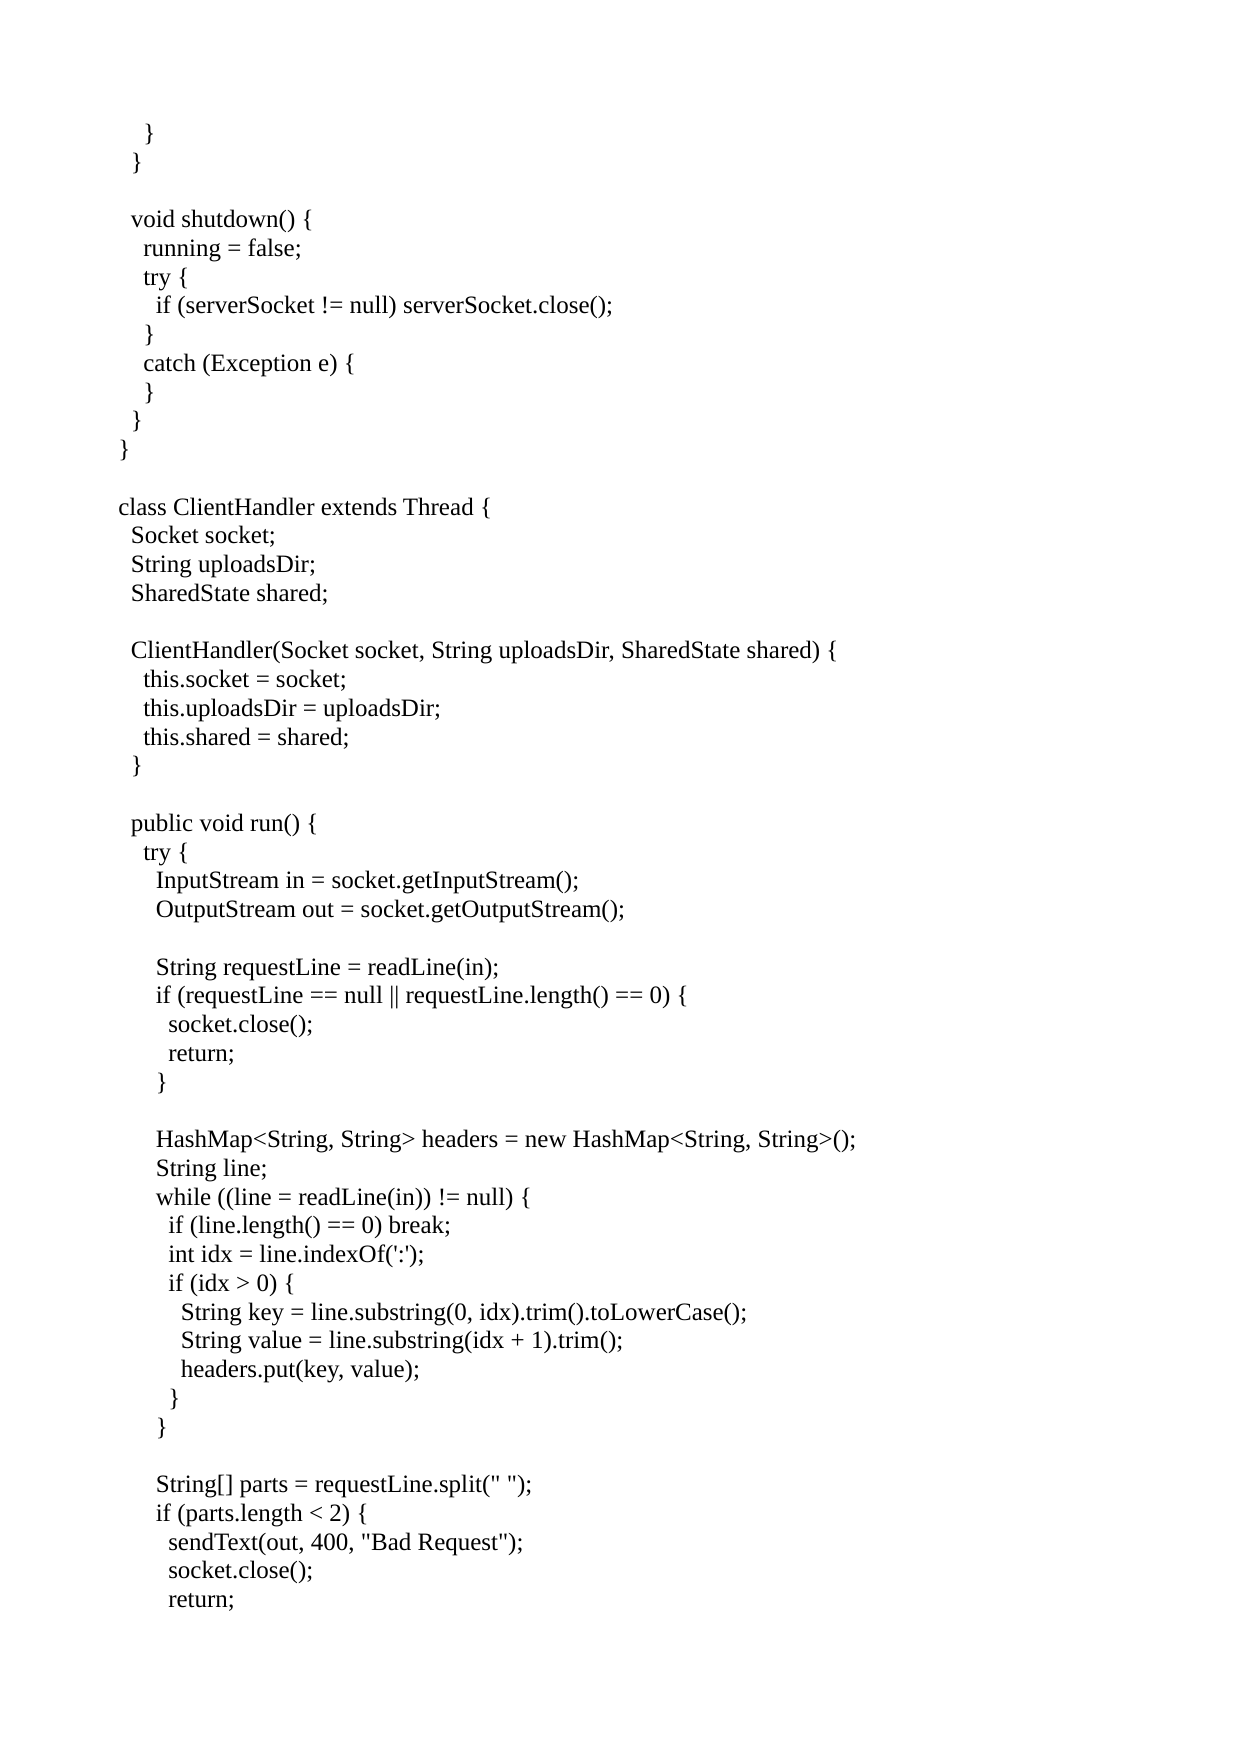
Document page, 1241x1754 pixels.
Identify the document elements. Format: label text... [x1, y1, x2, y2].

text int idx = line.indexOf(':'); [118, 1239, 1122, 1268]
text } [118, 434, 1122, 463]
text String line; [118, 1153, 1122, 1182]
text if (parts.length < 2) { [118, 1498, 1122, 1527]
text class ClientHandler extends Thread { [118, 492, 1122, 521]
text catch (Exception e) { [118, 348, 1122, 377]
text if (line.length() == 0) break; [118, 1211, 1122, 1239]
text public void run() { [118, 808, 1122, 837]
text return; [118, 1038, 1122, 1067]
text this.uploadsDir = uploadsDir; [118, 693, 1122, 722]
text } [118, 406, 1122, 434]
text } [118, 1067, 1122, 1096]
text headers.put(key, value); [118, 1354, 1122, 1383]
text socket.close(); [118, 1009, 1122, 1038]
text void shutdown() { [118, 204, 1122, 233]
text try { [118, 837, 1122, 866]
text if (serverSocket != null) serverSocket.close(); [118, 291, 1122, 319]
text if (requestLine == null || requestLine.length() == 0) { [118, 981, 1122, 1009]
text running = false; [118, 233, 1122, 262]
text OutputStream out = socket.getOutputStream(); [118, 894, 1122, 923]
text try { [118, 262, 1122, 291]
text String[] parts = requestLine.split(" "); [118, 1469, 1122, 1498]
text this.socket = socket; [118, 664, 1122, 693]
text Socket socket; [118, 521, 1122, 549]
text InputStream in = socket.getInputStream(); [118, 866, 1122, 894]
text String uploadsDir; [118, 549, 1122, 578]
text } [118, 118, 1122, 147]
text while ((line = readLine(in)) != null) { [118, 1182, 1122, 1211]
text } [118, 377, 1122, 406]
text if (idx > 0) { [118, 1268, 1122, 1297]
text ClientHandler(Socket socket, String uploadsDir, SharedState shared) { [118, 636, 1122, 664]
text sendText(out, 400, "Bad Request"); [118, 1527, 1122, 1556]
text } [118, 751, 1122, 779]
text String key = line.substring(0, idx).trim().toLowerCase(); [118, 1297, 1122, 1326]
text } [118, 1412, 1122, 1441]
text } [118, 1383, 1122, 1412]
text String value = line.substring(idx + 1).trim(); [118, 1326, 1122, 1354]
text return; [118, 1584, 1122, 1613]
text this.shared = shared; [118, 722, 1122, 751]
text String requestLine = readLine(in); [118, 952, 1122, 981]
text SharedState shared; [118, 578, 1122, 607]
text } [118, 319, 1122, 348]
text } [118, 147, 1122, 176]
text socket.close(); [118, 1556, 1122, 1584]
text HashMap<String, String> headers = new HashMap<String, String>(); [118, 1124, 1122, 1153]
